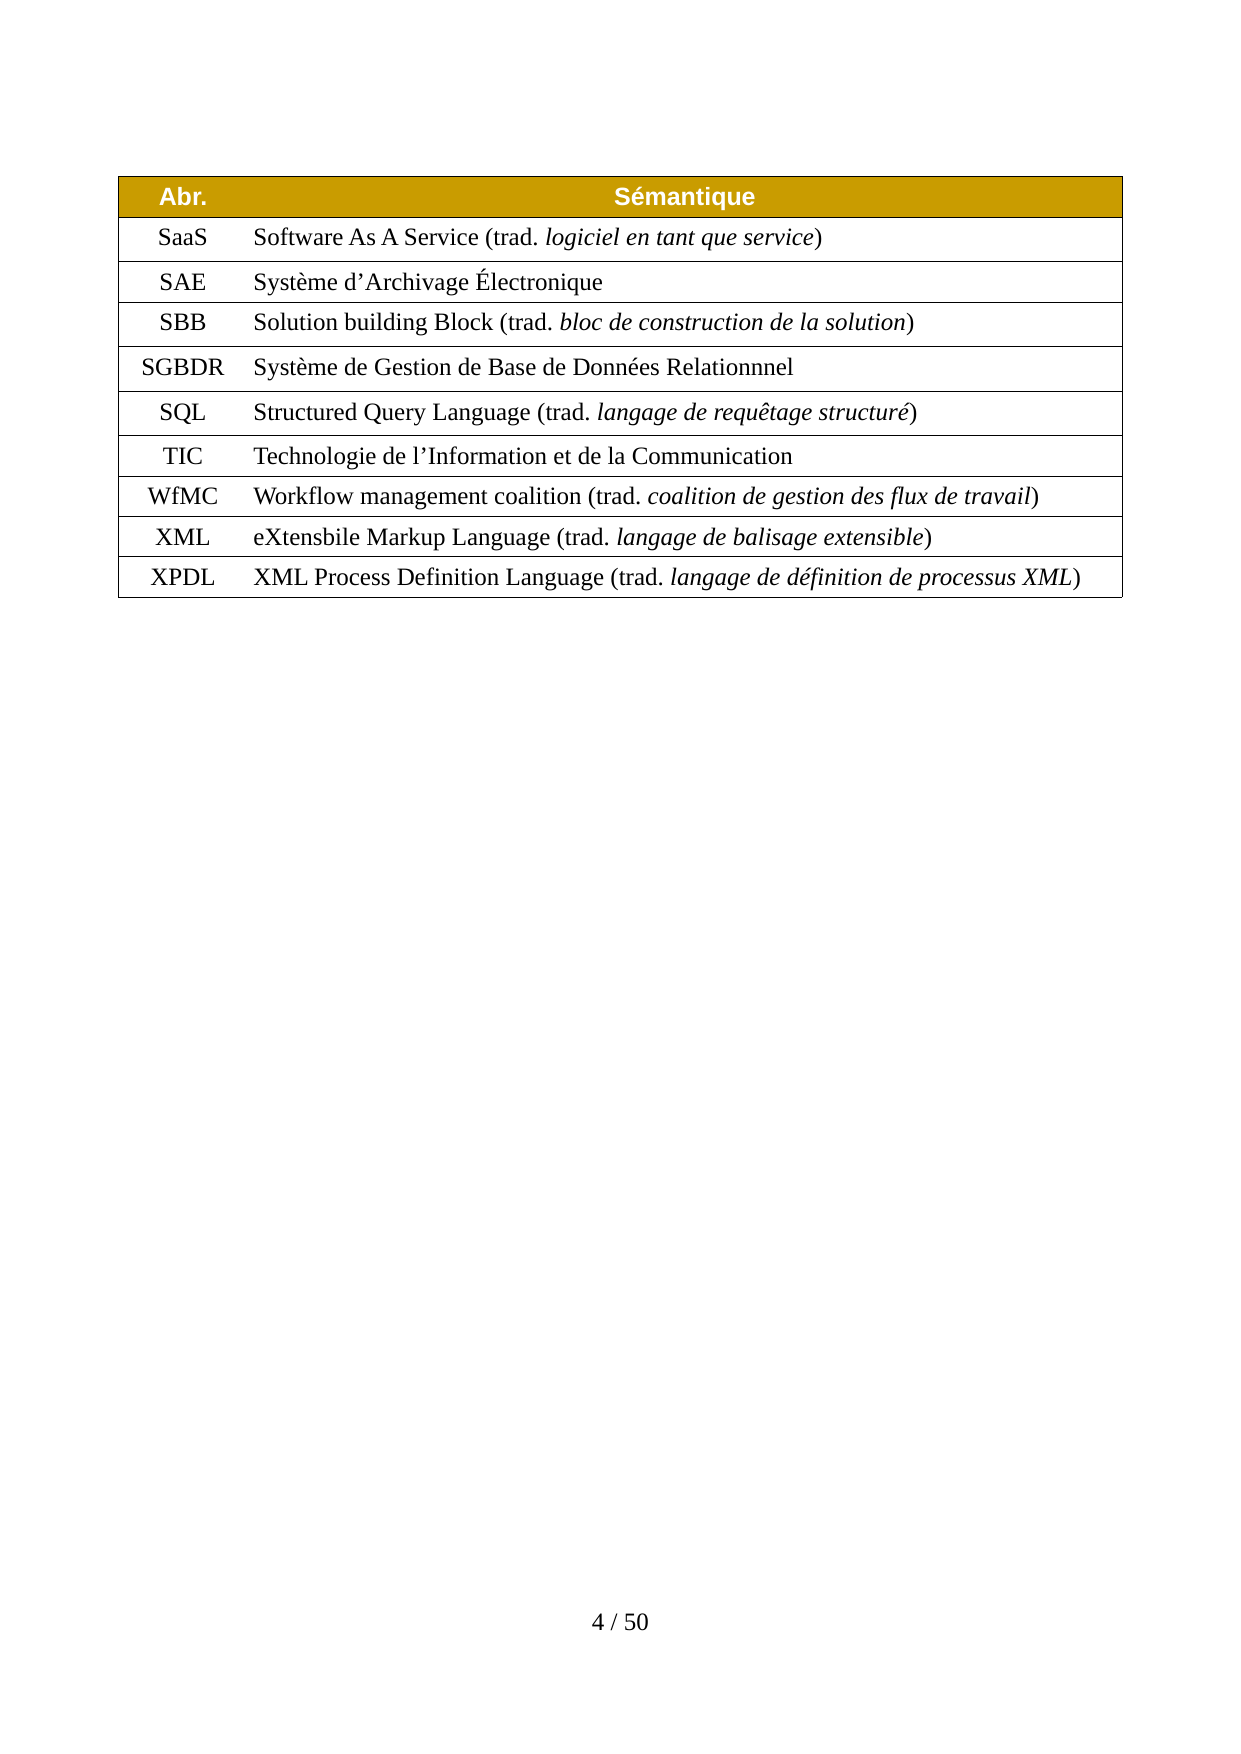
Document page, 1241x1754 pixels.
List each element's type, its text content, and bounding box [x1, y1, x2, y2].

table_cell Structured Query Language (trad. langage de requêtage structuré) [247, 392, 1122, 435]
table_cell XML Process Definition Language (trad. langage de définition de processus XML) [247, 557, 1122, 597]
table_header Sémantique [247, 177, 1122, 217]
table_cell WfMC [119, 477, 247, 516]
table_cell Software As A Service (trad. logiciel en tant que service) [247, 218, 1122, 261]
table_cell Système d’Archivage Électronique [247, 262, 1122, 302]
table_cell XPDL [119, 557, 247, 597]
table_cell SGBDR [119, 347, 247, 391]
table_cell eXtensbile Markup Language (trad. langage de balisage extensible) [247, 517, 1122, 556]
table_cell Solution building Block (trad. bloc de construction de la solution) [247, 303, 1122, 346]
table_cell Système de Gestion de Base de Données Relationnnel [247, 347, 1122, 391]
table_cell SBB [119, 303, 247, 346]
table_cell Workflow management coalition (trad. coalition de gestion des flux de travail) [247, 477, 1122, 516]
table_cell Technologie de l’Information et de la Communication [247, 436, 1122, 476]
table_cell TIC [119, 436, 247, 476]
table_cell SAE [119, 262, 247, 302]
table_cell XML [119, 517, 247, 556]
table_cell SQL [119, 392, 247, 435]
table_header Abr. [119, 177, 247, 217]
table_cell SaaS [119, 218, 247, 261]
